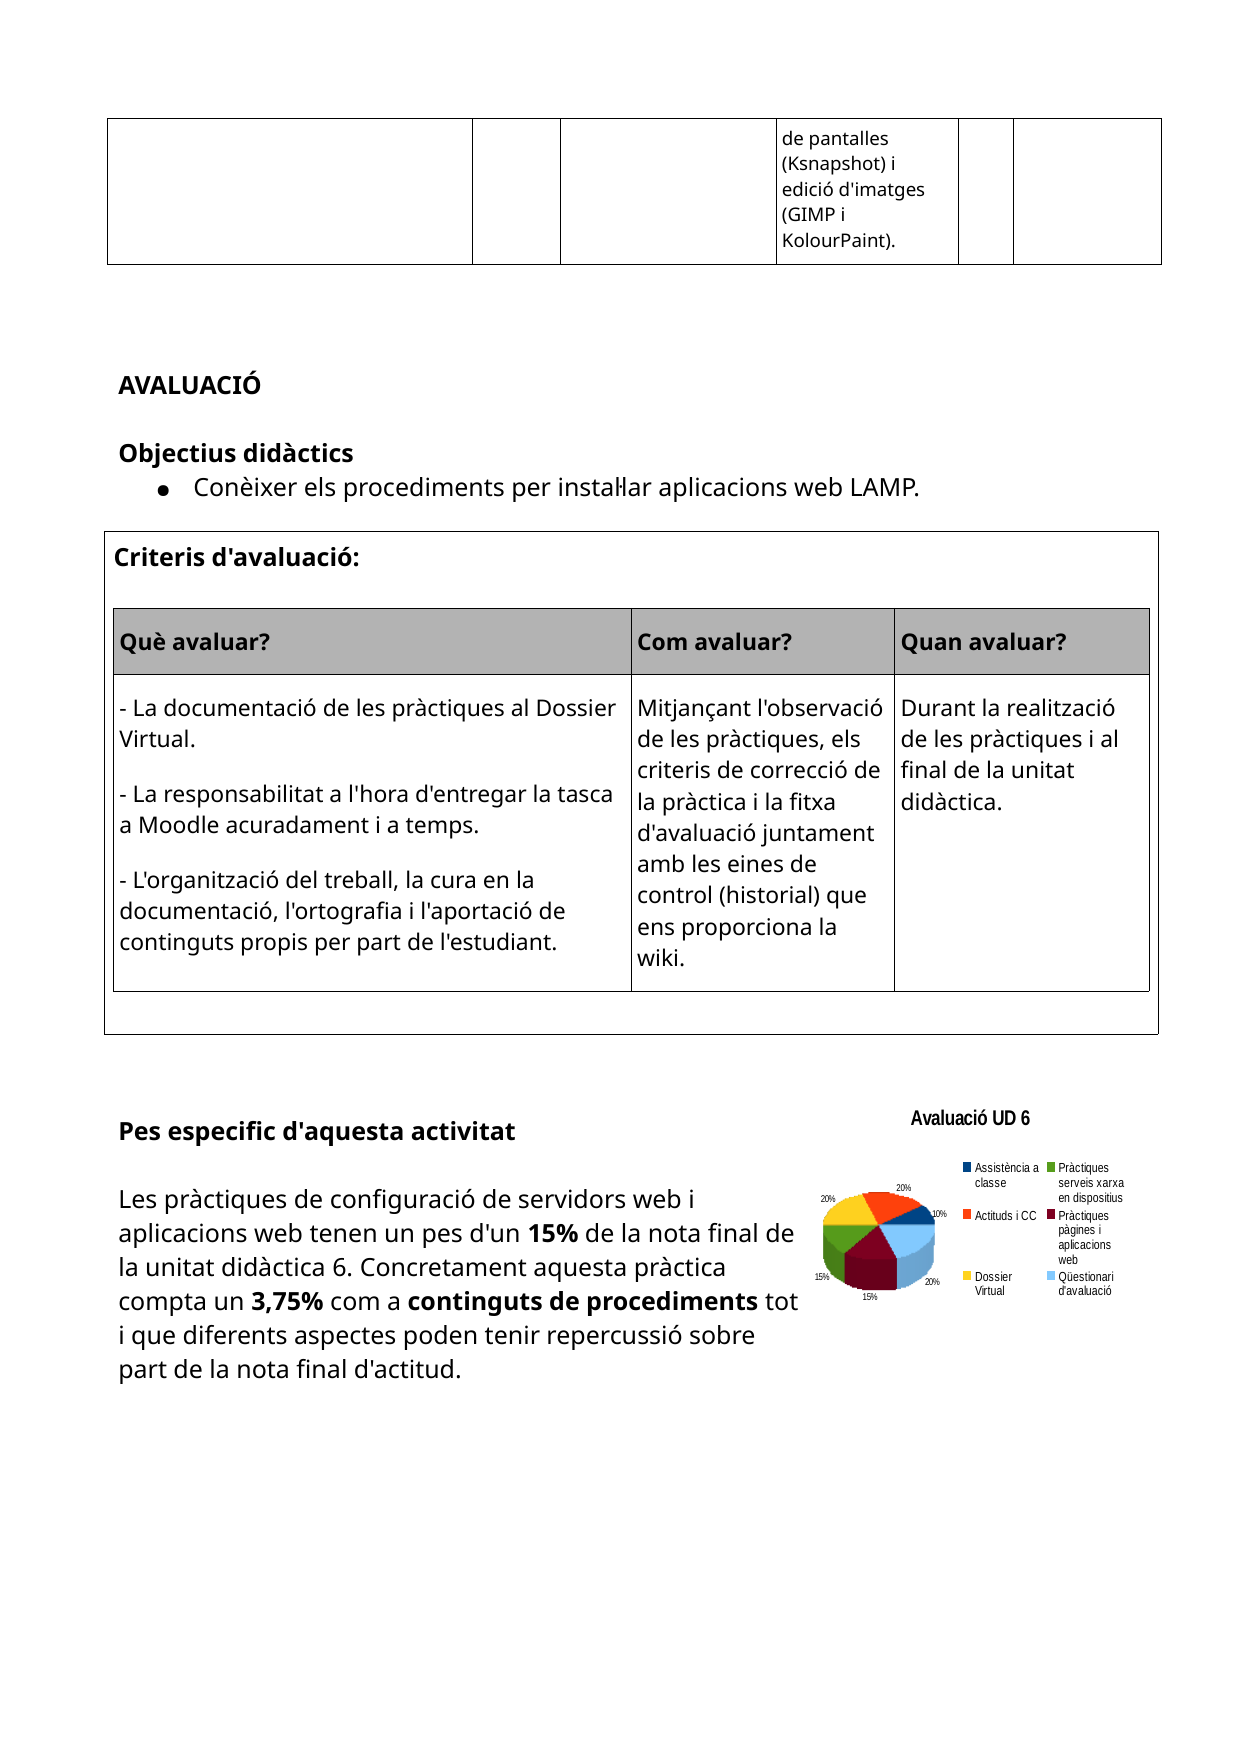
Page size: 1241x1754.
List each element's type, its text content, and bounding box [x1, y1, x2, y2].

table_cell [959, 119, 1013, 264]
text Pes especific d'aquesta activitat [118, 1114, 803, 1148]
text Objectius didàctics [118, 436, 1122, 469]
table_cell [473, 119, 560, 264]
table_cell de pantalles (Ksnapshot) i edició d'imatges (GIMP i KolourPaint). [777, 119, 958, 264]
table_header Què avaluar? [114, 609, 631, 674]
table_header Com avaluar? [632, 609, 894, 674]
table_cell Durant la realització de les pràctiques i al final de la unitat didàctica. [895, 675, 1149, 991]
table_cell - La documentació de les pràctiques al Dossier Virtual. - La responsabilitat a l'hora d'entregar la tasca a Moodle acuradament i a temps. - L'organització del treball, la cura en la documentació, l'ortografia i l'aportació de continguts propis per part de l'estudiant. [114, 675, 631, 991]
text AVALUACIÓ [118, 367, 1122, 401]
table_cell [108, 119, 472, 264]
list Conèixer els procediments per instal·lar aplicacions web LAMP. [156, 469, 1122, 504]
table_cell Mitjançant l'observació de les pràctiques, els criteris de correcció de la pràctica i la fitxa d'avaluació juntament amb les eines de control (historial) que ens proporciona la wiki. [632, 675, 894, 991]
text Les pràctiques de configuració de servidors web i aplicacions web tenen un pes d'un 15% de la nota final de la unitat didàctica 6. Concretament aquesta pràctica compta un 3,75% com a continguts de procediments tot i que diferents aspectes poden tenir repercussió sobre part de la nota final d'actitud. [118, 1182, 1122, 1386]
table_header Quan avaluar? [895, 609, 1149, 674]
table_cell [561, 119, 776, 264]
text Criteris d'avaluació: [113, 540, 1149, 574]
table_cell [1014, 119, 1161, 264]
